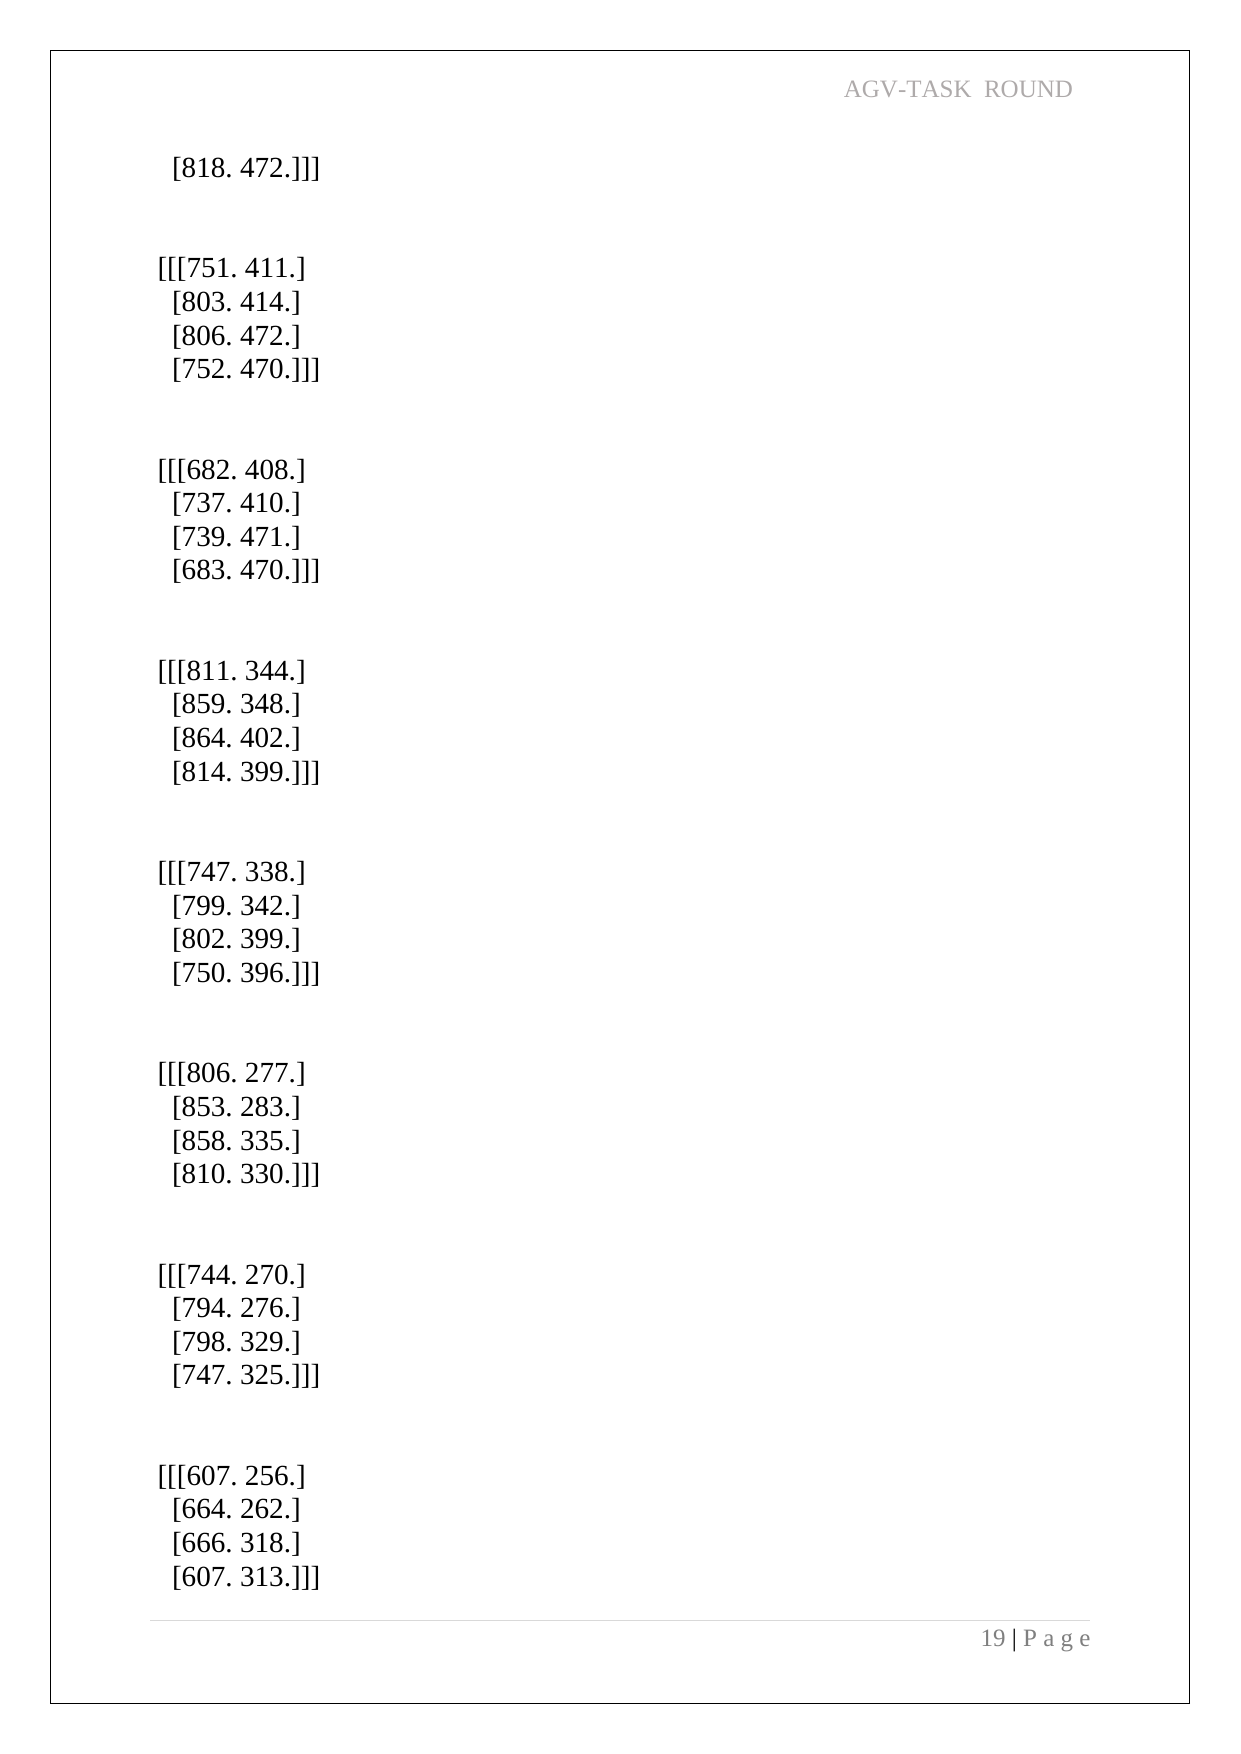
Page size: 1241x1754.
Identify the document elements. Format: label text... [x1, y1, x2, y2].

text [864. 402.] [150, 720, 1090, 754]
text [810. 330.]]] [150, 1156, 1090, 1190]
text [814. 399.]]] [150, 754, 1090, 787]
text [747. 325.]]] [150, 1357, 1090, 1391]
text [[[744. 270.] [150, 1257, 1090, 1290]
text [739. 471.] [150, 519, 1090, 552]
text [752. 470.]]] [150, 351, 1090, 385]
text [664. 262.] [150, 1492, 1090, 1525]
text [607. 313.]]] [150, 1559, 1090, 1592]
text [[[607. 256.] [150, 1458, 1090, 1492]
text [853. 283.] [150, 1089, 1090, 1123]
text [[[806. 277.] [150, 1056, 1090, 1089]
text [818. 472.]]] [150, 150, 1090, 183]
text [750. 396.]]] [150, 955, 1090, 988]
text [803. 414.] [150, 284, 1090, 318]
text [[[747. 338.] [150, 854, 1090, 888]
text [806. 472.] [150, 318, 1090, 351]
text [859. 348.] [150, 687, 1090, 720]
text [[[682. 408.] [150, 452, 1090, 485]
text [798. 329.] [150, 1324, 1090, 1357]
text [683. 470.]]] [150, 552, 1090, 586]
text [737. 410.] [150, 485, 1090, 519]
text [858. 335.] [150, 1123, 1090, 1156]
text [[[751. 411.] [150, 251, 1090, 284]
text [666. 318.] [150, 1525, 1090, 1559]
text [[[811. 344.] [150, 653, 1090, 687]
text [802. 399.] [150, 921, 1090, 955]
text [799. 342.] [150, 888, 1090, 921]
text [794. 276.] [150, 1290, 1090, 1324]
